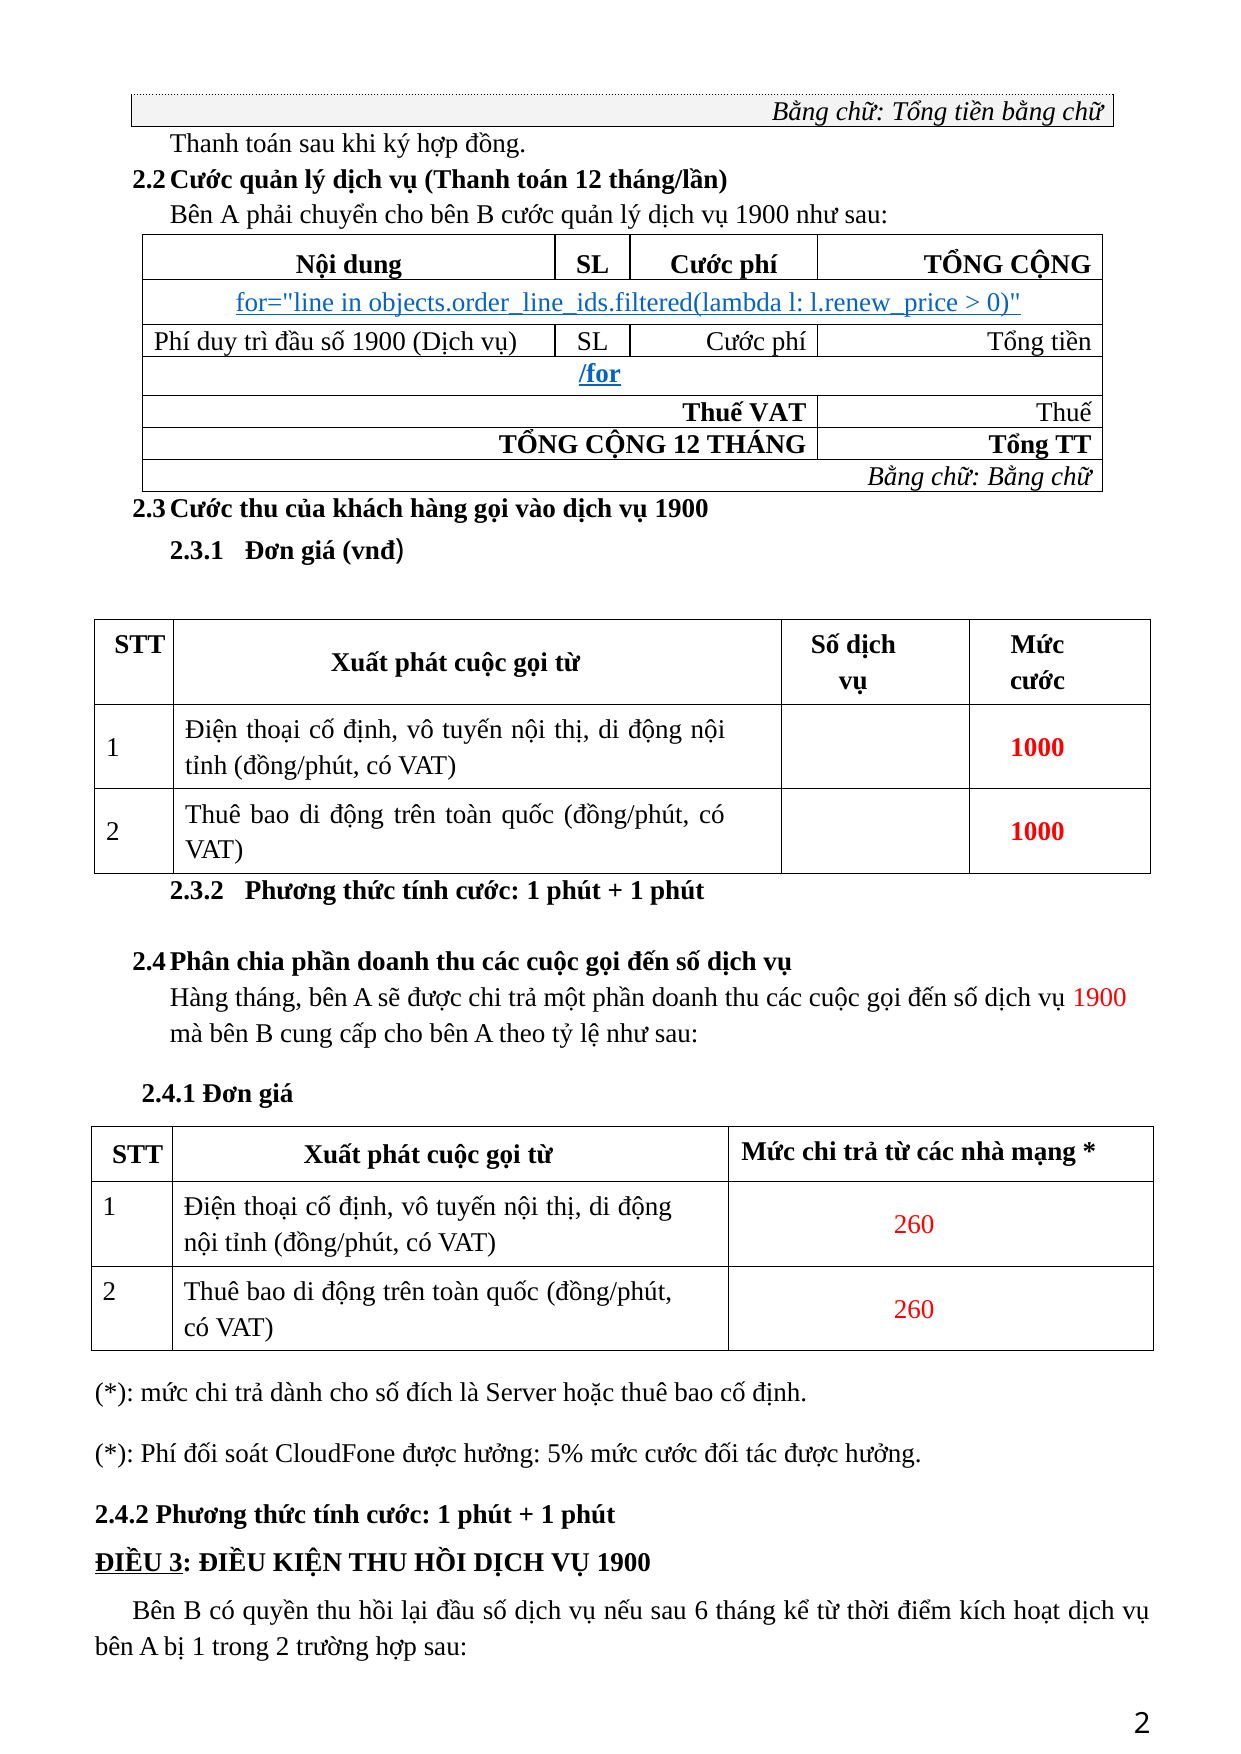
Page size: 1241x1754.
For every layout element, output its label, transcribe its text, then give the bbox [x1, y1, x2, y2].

table_cell Bằng chữ: Tổng tiền bằng chữ [132, 94, 1113, 126]
table_cell Tổng TT [818, 428, 1102, 459]
table_header STT [95, 620, 173, 704]
table_header Mức cước [970, 620, 1150, 704]
table_cell Thuế VAT [143, 396, 817, 427]
text Bên A phải chuyển cho bên B cước quản lý dịch vụ 1900 như sau: [169, 198, 1150, 230]
list Cước thu của khách hàng gọi vào dịch vụ 1900 [132, 492, 1150, 523]
table_cell 2 [92, 1267, 172, 1350]
table_cell 1000 [970, 705, 1150, 788]
table_header STT [92, 1127, 172, 1181]
table_cell 1000 [970, 789, 1150, 873]
table_cell Điện thoại cố định, vô tuyến nội thị, di động nội tỉnh (đồng/phút, có VAT) [174, 705, 781, 788]
table_cell Phí duy trì đầu số 1900 (Dịch vụ) [143, 325, 554, 356]
table_cell 1 [95, 705, 173, 788]
table_cell Bằng chữ: Bằng chữ [143, 460, 1102, 491]
table_cell [782, 705, 969, 788]
table_header Nội dung [143, 235, 554, 279]
list Phương thức tính cước: 1 phút + 1 phút [169, 874, 1150, 941]
table_cell Tổng tiền [818, 325, 1102, 356]
table_cell SL [556, 325, 629, 356]
text Thanh toán sau khi ký hợp đồng. [94, 127, 1150, 158]
text Bên B có quyền thu hồi lại đầu số dịch vụ nếu sau 6 tháng kể từ thời điểm kích hoạt dịch vụ bên A bị 1 trong 2 trường hợp sau: [94, 1594, 1151, 1661]
text Hàng tháng, bên A sẽ được chi trả một phần doanh thu các cuộc gọi đến số dịch vụ 1900 mà bên B cung cấp cho bên A theo tỷ lệ như sau: [169, 981, 1150, 1048]
table_header SL [556, 235, 629, 279]
table_cell [782, 789, 969, 873]
table_cell /for [143, 357, 1102, 394]
table_header TỔNG CỘNG [818, 235, 1102, 279]
table_cell Cước phí [631, 325, 817, 356]
table_cell 2 [95, 789, 173, 873]
text 2.4.1 Đơn giá [141, 1078, 1105, 1109]
table_cell TỔNG CỘNG 12 THÁNG [143, 428, 817, 459]
table_cell Thuê bao di động trên toàn quốc (đồng/phút, có VAT) [173, 1267, 728, 1350]
table_header Số dịch vụ [782, 620, 969, 704]
list Phân chia phần doanh thu các cuộc gọi đến số dịch vụ [132, 945, 1150, 977]
table_cell 260 [729, 1182, 1153, 1266]
text 2.3.1 Đơn giá (vnđ) [169, 528, 1150, 613]
text 2.4.2 Phương thức tính cước: 1 phút + 1 phút [94, 1498, 1105, 1529]
table_header Cước phí [631, 235, 817, 279]
table_cell 260 [729, 1267, 1153, 1350]
text (*): mức chi trả dành cho số đích là Server hoặc thuê bao cố định. [94, 1376, 1105, 1407]
table_header Xuất phát cuộc gọi từ [174, 620, 781, 704]
subtitle ĐIỀU 3: ĐIỀU KIỆN THU HỒI DỊCH VỤ 1900 [94, 1546, 1150, 1577]
table_cell Thuê bao di động trên toàn quốc (đồng/phút, có VAT) [174, 789, 781, 873]
table_cell Thuế [818, 396, 1102, 427]
table_header Xuất phát cuộc gọi từ [173, 1127, 728, 1181]
table_cell for="line in objects.order_line_ids.filtered(lambda l: l.renew_price > 0)" [143, 280, 1102, 324]
table_cell Điện thoại cố định, vô tuyến nội thị, di động nội tỉnh (đồng/phút, có VAT) [173, 1182, 728, 1266]
table_header Mức chi trả từ các nhà mạng * [729, 1127, 1153, 1181]
text (*): Phí đối soát CloudFone được hưởng: 5% mức cước đối tác được hưởng. [94, 1437, 1105, 1468]
list Cước quản lý dịch vụ (Thanh toán 12 tháng/lần) [132, 163, 1150, 194]
table_cell 1 [92, 1182, 172, 1266]
